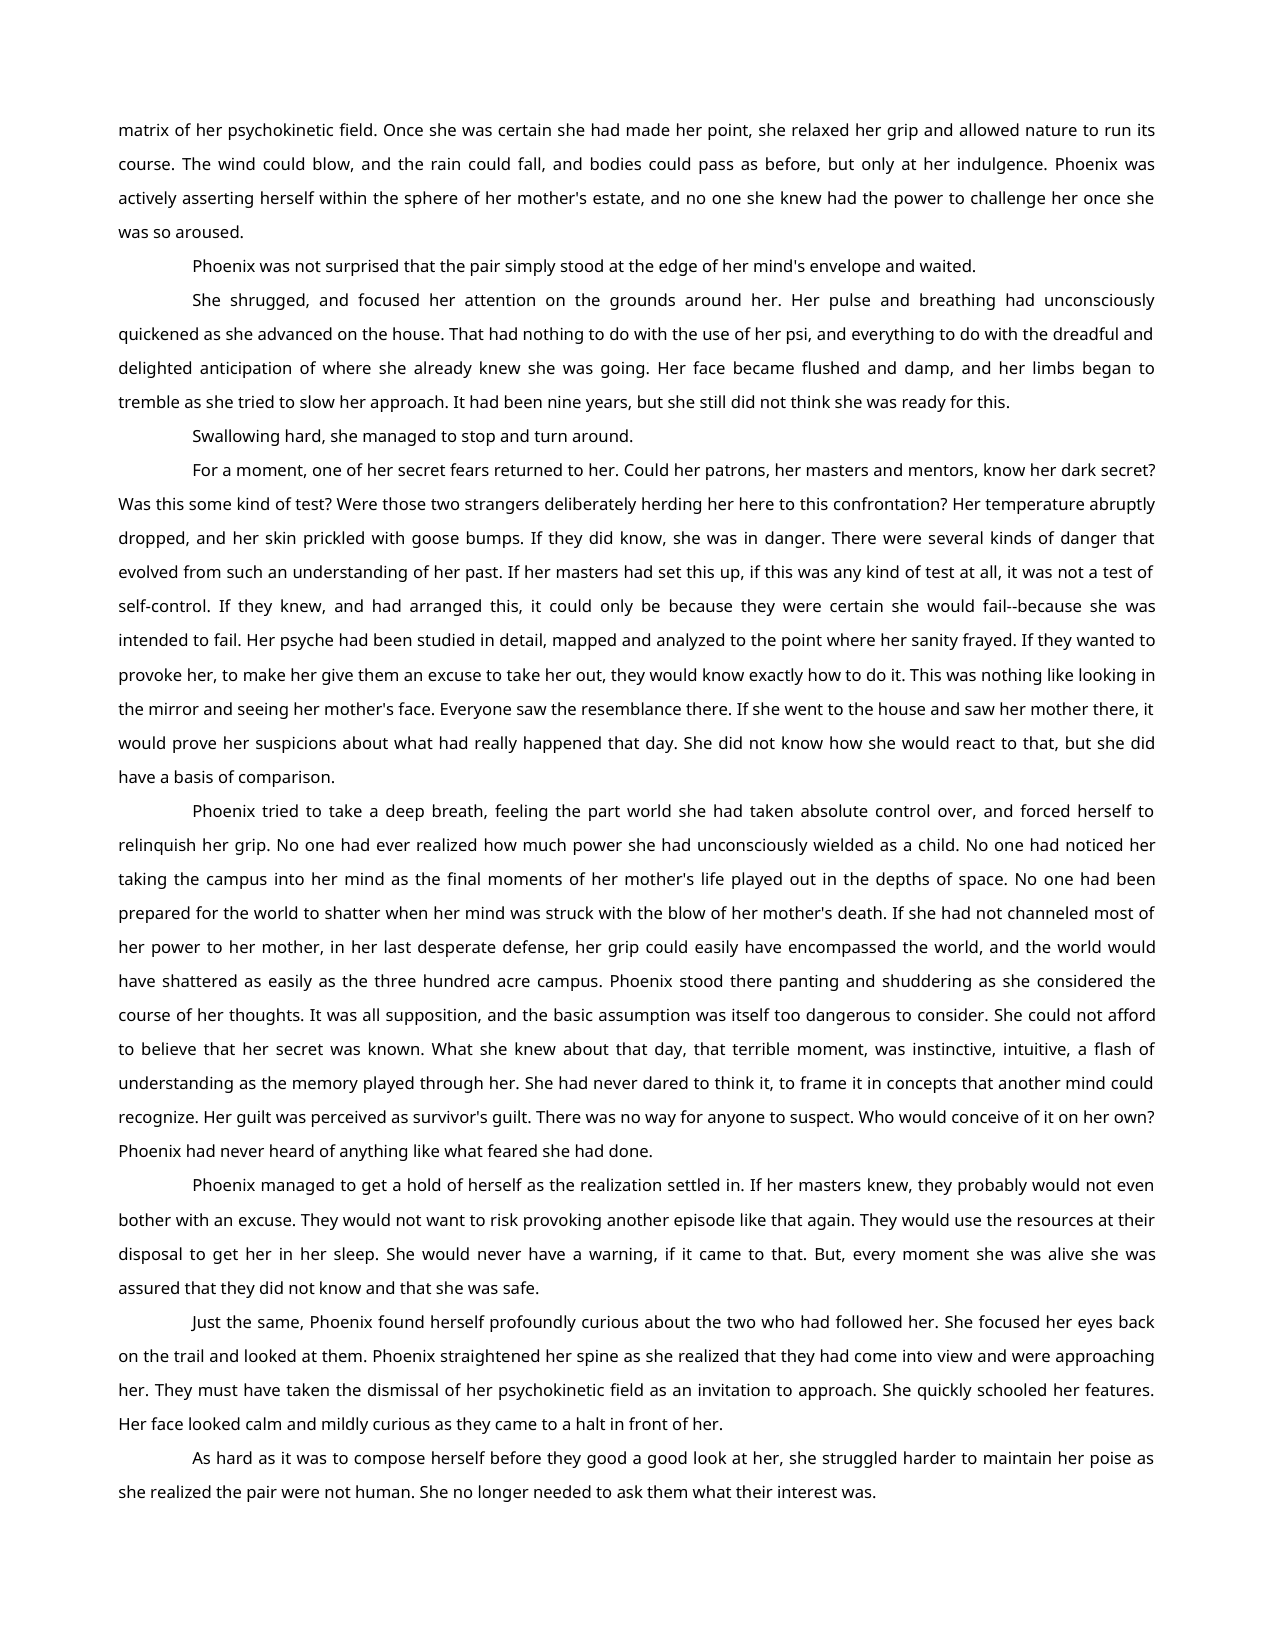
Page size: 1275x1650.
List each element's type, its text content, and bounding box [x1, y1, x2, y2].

text Phoenix managed to get a hold of herself as the realization settled in. If her masters knew, they probably would not even bother with an excuse. They would not want to risk provoking another episode like that again. They would use the resources at their disposal to get her in her sleep. She would never have a warning, if it came to that. But, every moment she was alive she was assured that they did not know and that she was safe. [118, 1174, 1157, 1299]
text As hard as it was to compose herself before they good a good look at her, she struggled harder to maintain her poise as she realized the pair were not human. She no longer needed to ask them what their interest was. [118, 1447, 1157, 1503]
text Swallowing hard, she managed to stop and turn around. [118, 425, 1157, 447]
text matrix of her psychokinetic field. Once she was certain she had made her point, she relaxed her grip and allowed nature to run its course. The wind could blow, and the rain could fall, and bodies could pass as before, but only at her indulgence. Phoenix was actively asserting herself within the sphere of her mother's estate, and no one she knew had the power to challenge her once she was so aroused. [118, 118, 1157, 243]
text Phoenix was not surprised that the pair simply stood at the edge of her mind's envelope and waited. [118, 254, 1157, 277]
text For a moment, one of her secret fears returned to her. Could her patrons, her masters and mentors, know her dark secret? Was this some kind of test? Were those two strangers deliberately herding her here to this confrontation? Her temperature abruptly dropped, and her skin prickled with goose bumps. If they did know, she was in danger. There were several kinds of danger that evolved from such an understanding of her past. If her masters had set this up, if this was any kind of test at all, it was not a test of self-control. If they knew, and had arranged this, it could only be because they were certain she would fail--because she was intended to fail. Her psyche had been studied in detail, mapped and analyzed to the point where her sanity frayed. If they wanted to provoke her, to make her give them an excuse to take her out, they would know exactly how to do it. This was nothing like looking in the mirror and seeing her mother's face. Everyone saw the resemblance there. If she went to the house and saw her mother there, it would prove her suspicions about what had really happened that day. She did not know how she would react to that, but she did have a basis of comparison. [118, 459, 1157, 788]
text She shrugged, and focused her attention on the grounds around her. Her pulse and breathing had unconsciously quickened as she advanced on the house. That had nothing to do with the use of her psi, and everything to do with the dreadful and delighted anticipation of where she already knew she was going. Her face became flushed and damp, and her limbs began to tremble as she tried to slow her approach. It had been nine years, but she still did not think she was ready for this. [118, 288, 1157, 413]
text Phoenix tried to take a deep breath, feeling the part world she had taken absolute control over, and forced herself to relinquish her grip. No one had ever realized how much power she had unconsciously wielded as a child. No one had noticed her taking the campus into her mind as the final moments of her mother's life played out in the depths of space. No one had been prepared for the world to shatter when her mind was struck with the blow of her mother's death. If she had not channeled most of her power to her mother, in her last desperate defense, her grip could easily have encompassed the world, and the world would have shattered as easily as the three hundred acre campus. Phoenix stood there panting and shuddering as she considered the course of her thoughts. It was all supposition, and the basic assumption was itself too dangerous to consider. She could not afford to believe that her secret was known. What she knew about that day, that terrible moment, was instinctive, intuitive, a flash of understanding as the memory played through her. She had never dared to think it, to frame it in concepts that another mind could recognize. Her guilt was perceived as survivor's guilt. There was no way for anyone to suspect. Who would conceive of it on her own? Phoenix had never heard of anything like what feared she had done. [118, 799, 1157, 1163]
text Just the same, Phoenix found herself profoundly curious about the two who had followed her. She focused her eyes back on the trail and looked at them. Phoenix straightened her spine as she realized that they had come into view and were approaching her. They must have taken the dismissal of her psychokinetic field as an invitation to approach. She quickly schooled her features. Her face looked calm and mildly curious as they came to a halt in front of her. [118, 1310, 1157, 1435]
